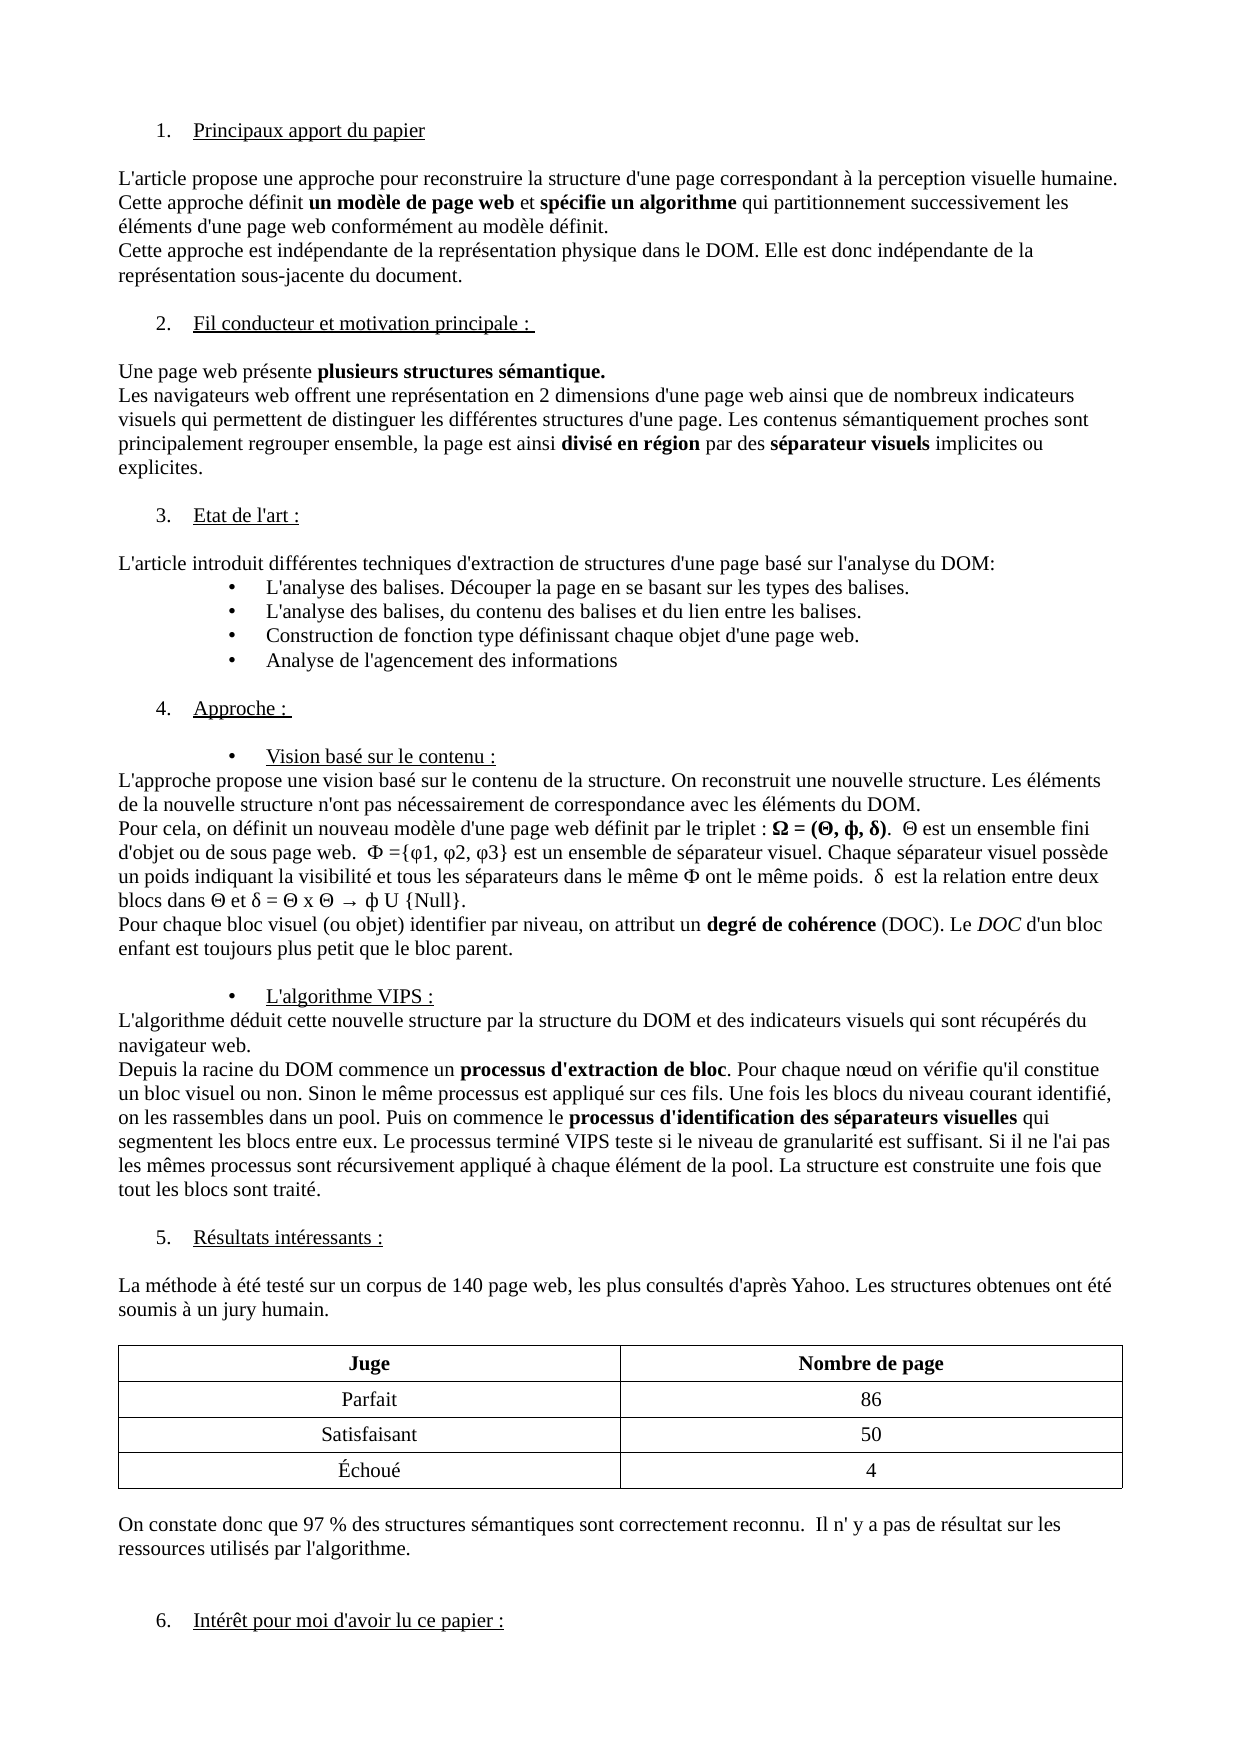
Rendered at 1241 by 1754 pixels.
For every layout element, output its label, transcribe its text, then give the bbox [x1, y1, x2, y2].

list L'analyse des balises. Découper la page en se basant sur les types des balises. [228, 575, 1122, 599]
table_cell Parfait [119, 1382, 620, 1417]
text La méthode à été testé sur un corpus de 140 page web, les plus consultés d'après Yahoo. Les structures obtenues ont été soumis à un jury humain. [118, 1273, 1122, 1321]
list L'algorithme VIPS : [228, 984, 1122, 1008]
table_cell 50 [621, 1418, 1122, 1452]
text Une page web présente plusieurs structures sémantique. [118, 359, 1122, 383]
list Vision basé sur le contenu : [228, 744, 1122, 768]
list Approche : [156, 696, 1122, 720]
list Construction de fonction type définissant chaque objet d'une page web. [228, 623, 1122, 647]
text L'article propose une approche pour reconstruire la structure d'une page correspondant à la perception visuelle humaine. Cette approche définit un modèle de page web et spécifie un algorithme qui partitionnement successivement les éléments d'une page web conformément au modèle définit. [118, 166, 1122, 238]
table_header Nombre de page [621, 1346, 1122, 1381]
list Fil conducteur et motivation principale : [156, 311, 1122, 335]
text Les navigateurs web offrent une représentation en 2 dimensions d'une page web ainsi que de nombreux indicateurs visuels qui permettent de distinguer les différentes structures d'une page. Les contenus sémantiquement proches sont principalement regrouper ensemble, la page est ainsi divisé en région par des séparateur visuels implicites ou explicites. [118, 383, 1122, 479]
list Analyse de l'agencement des informations [228, 647, 1122, 672]
text L'approche propose une vision basé sur le contenu de la structure. On reconstruit une nouvelle structure. Les éléments de la nouvelle structure n'ont pas nécessairement de correspondance avec les éléments du DOM. [118, 768, 1122, 816]
table_cell Échoué [119, 1453, 620, 1488]
table_cell Satisfaisant [119, 1418, 620, 1452]
text Depuis la racine du DOM commence un processus d'extraction de bloc. Pour chaque nœud on vérifie qu'il constitue un bloc visuel ou non. Sinon le même processus est appliqué sur ces fils. Une fois les blocs du niveau courant identifié, on les rassembles dans un pool. Puis on commence le processus d'identification des séparateurs visuelles qui segmentent les blocs entre eux. Le processus terminé VIPS teste si le niveau de granularité est suffisant. Si il ne l'ai pas les mêmes processus sont récursivement appliqué à chaque élément de la pool. La structure est construite une fois que tout les blocs sont traité. [118, 1057, 1122, 1201]
text Pour chaque bloc visuel (ou objet) identifier par niveau, on attribut un degré de cohérence (DOC). Le DOC d'un bloc enfant est toujours plus petit que le bloc parent. [118, 912, 1122, 960]
list Résultats intéressants : [156, 1225, 1122, 1249]
table_cell 4 [621, 1453, 1122, 1488]
text L'article introduit différentes techniques d'extraction de structures d'une page basé sur l'analyse du DOM: [118, 551, 1122, 575]
list Principaux apport du papier [156, 118, 1122, 142]
text Cette approche est indépendante de la représentation physique dans le DOM. Elle est donc indépendante de la représentation sous-jacente du document. [118, 238, 1122, 287]
table_header Juge [119, 1346, 620, 1381]
list Intérêt pour moi d'avoir lu ce papier : [156, 1608, 1122, 1632]
text On constate donc que 97 % des structures sémantiques sont correctement reconnu. Il n' y a pas de résultat sur les ressources utilisés par l'algorithme. [118, 1512, 1122, 1560]
text L'algorithme déduit cette nouvelle structure par la structure du DOM et des indicateurs visuels qui sont récupérés du navigateur web. [118, 1008, 1122, 1057]
table_cell 86 [621, 1382, 1122, 1417]
text Pour cela, on définit un nouveau modèle d'une page web définit par le triplet : Ω = (Θ, ф, δ). Θ est un ensemble fini d'objet ou de sous page web. Ф ={φ1, φ2, φ3} est un ensemble de séparateur visuel. Chaque séparateur visuel possède un poids indiquant la visibilité et tous les séparateurs dans le même Ф ont le même poids. δ est la relation entre deux blocs dans Θ et δ = Θ x Θ → ф U {Null}. [118, 816, 1122, 912]
list Etat de l'art : [156, 503, 1122, 527]
list L'analyse des balises, du contenu des balises et du lien entre les balises. [228, 599, 1122, 623]
